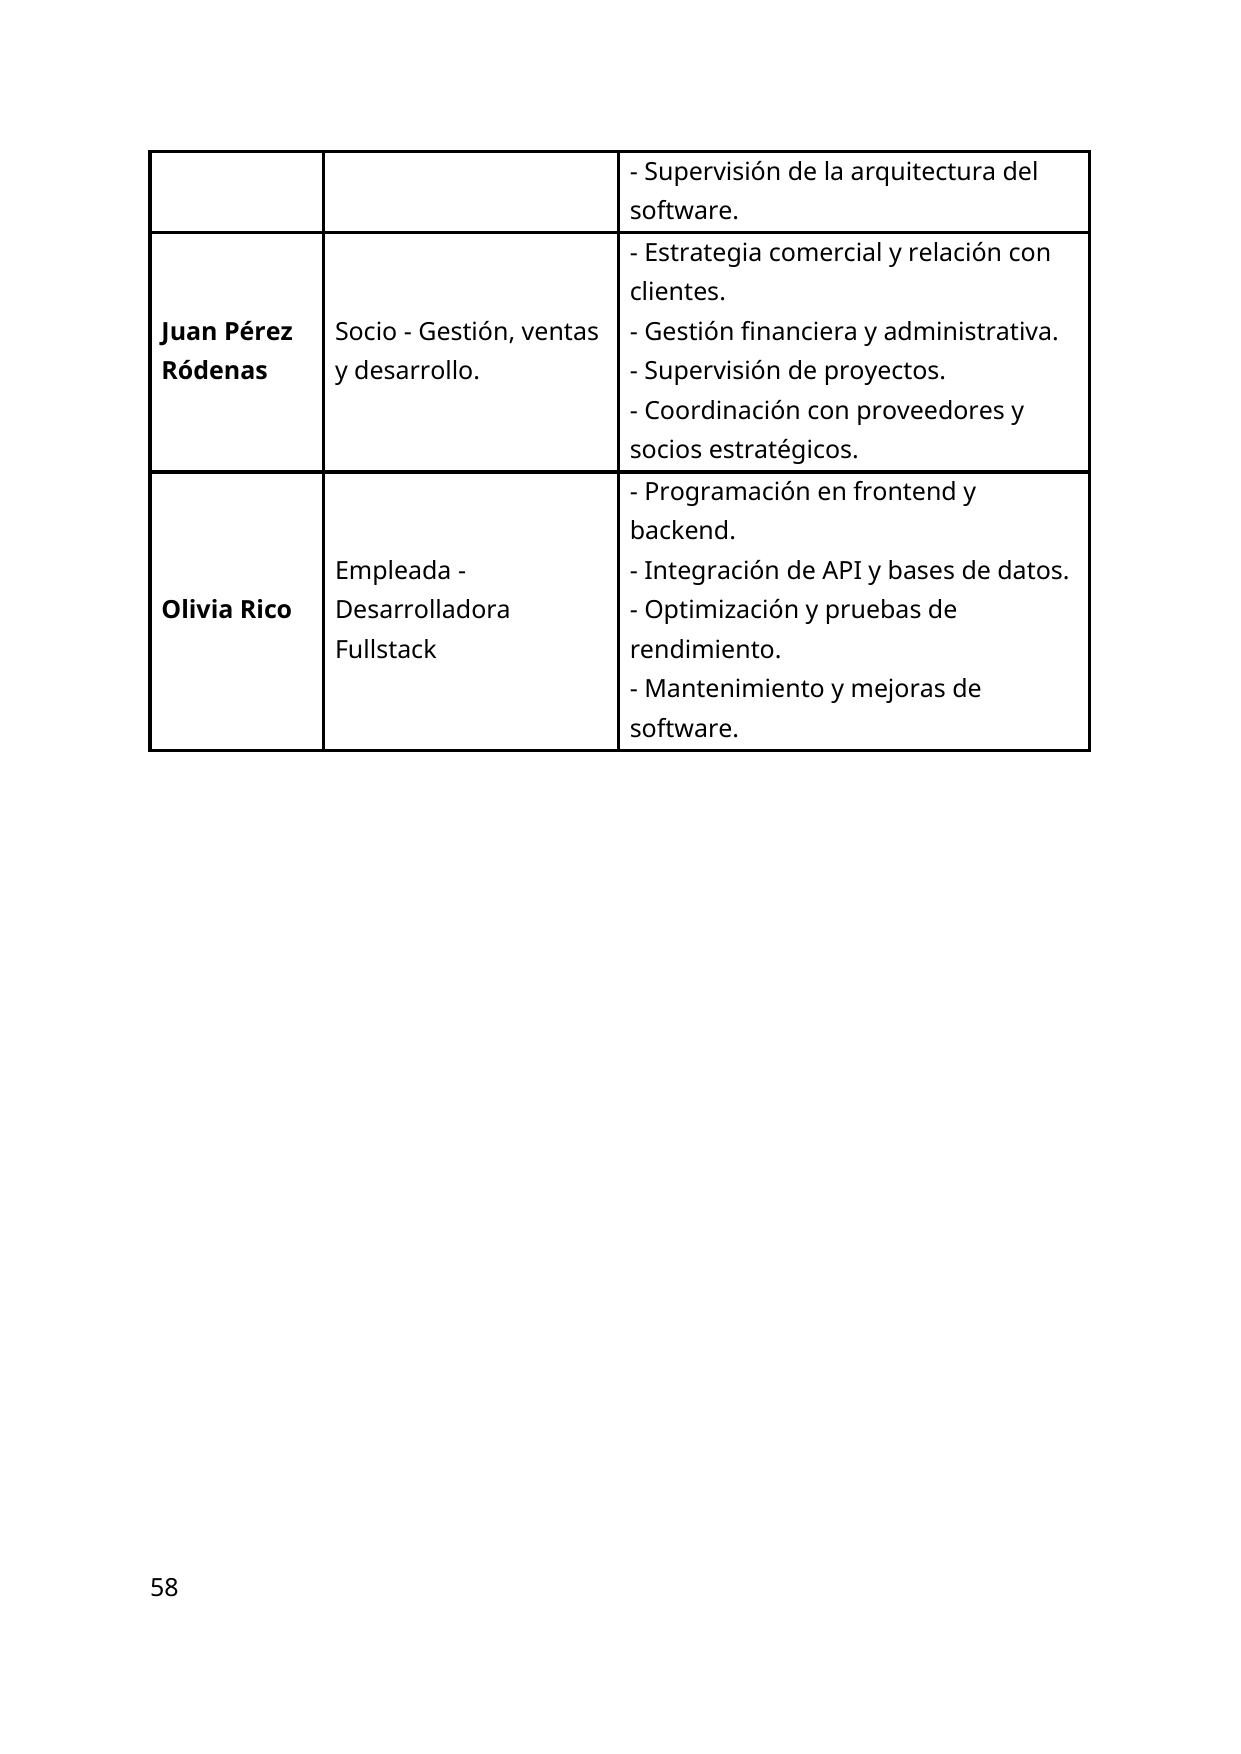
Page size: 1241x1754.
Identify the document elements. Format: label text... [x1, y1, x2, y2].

table_cell - Estrategia comercial y relación con clientes. - Gestión financiera y administrativa. - Supervisión de proyectos. - Coordinación con proveedores y socios estratégicos. [620, 234, 1088, 470]
table_cell - Supervisión de la arquitectura del software. [620, 153, 1088, 231]
table_cell Empleada - Desarrolladora Fullstack [325, 474, 617, 749]
table_cell - Programación en frontend y backend. - Integración de API y bases de datos. - Optimización y pruebas de rendimiento. - Mantenimiento y mejoras de software. [620, 474, 1088, 749]
table_cell Olivia Rico [152, 474, 322, 749]
table_cell [152, 153, 322, 231]
table_cell Juan Pérez Ródenas [152, 234, 322, 470]
table_cell Socio - Gestión, ventas y desarrollo. [325, 234, 617, 470]
table_cell [325, 153, 617, 231]
